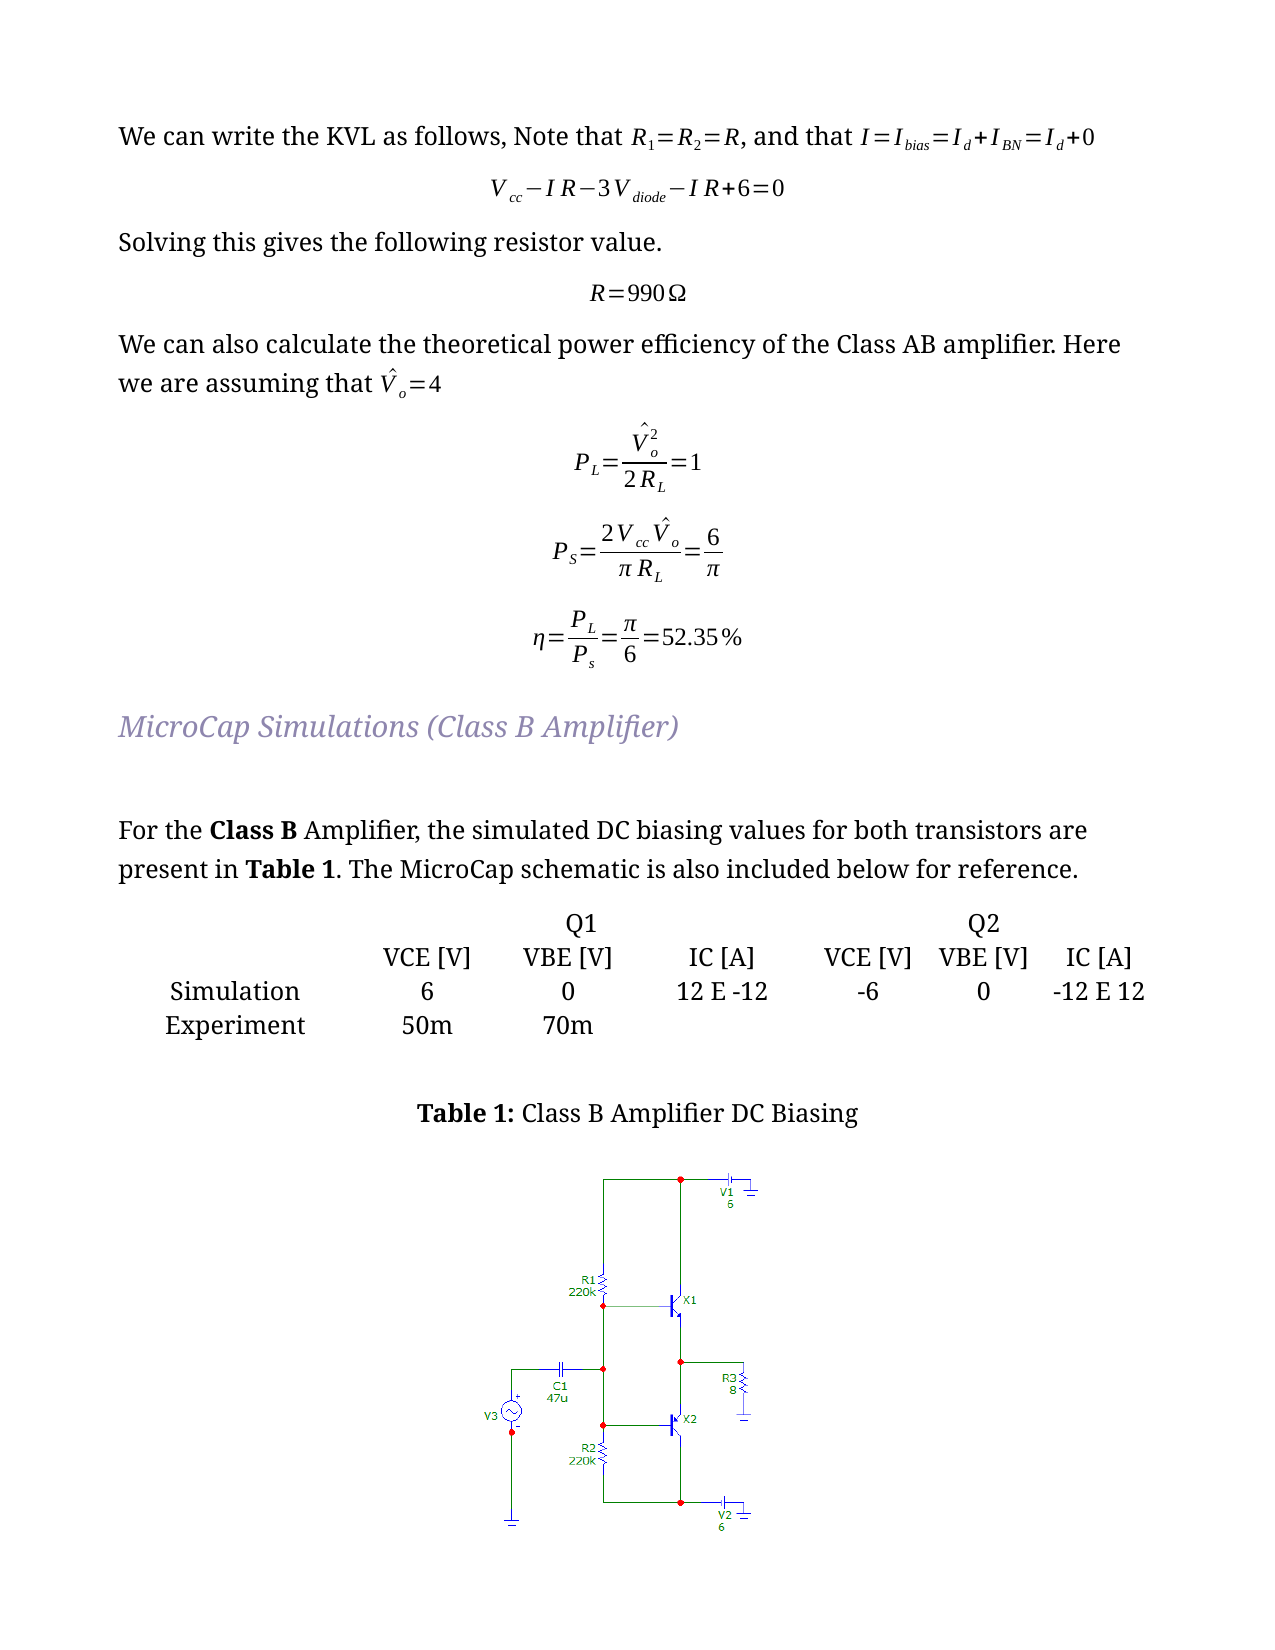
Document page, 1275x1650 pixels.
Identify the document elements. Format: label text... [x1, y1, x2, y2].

text Table 1: Class B Amplifier DC Biasing [118, 1095, 1157, 1129]
table_cell [634, 1008, 811, 1041]
text Solving this gives the following resistor value. [118, 225, 1157, 259]
table_cell -12 E 12 [1041, 973, 1157, 1007]
table_cell 6 [352, 973, 502, 1007]
table_cell VBE [V] [926, 939, 1041, 973]
table_header [118, 905, 352, 973]
table_cell [1041, 1008, 1157, 1041]
table_cell 0 [926, 973, 1041, 1007]
table_cell VCE [V] [352, 939, 502, 973]
table_cell 70m [502, 1008, 633, 1041]
table_cell -6 [811, 973, 926, 1007]
table_cell [811, 1008, 926, 1041]
table_header Q2 [811, 905, 1157, 939]
subtitle MicroCap Simulations (Class B Amplifier) [118, 706, 1157, 746]
table_cell 0 [502, 973, 633, 1007]
table_cell IC [A] [1041, 939, 1157, 973]
table_cell 12 E -12 [634, 973, 811, 1007]
table_cell VCE [V] [811, 939, 926, 973]
picture [466, 1148, 809, 1565]
table_cell VBE [V] [502, 939, 633, 973]
table_header Q1 [352, 905, 811, 939]
table_cell 50m [352, 1008, 502, 1041]
text For the Class B Amplifier, the simulated DC biasing values for both transistors are present in Table 1. The MicroCap schematic is also included below for reference. [118, 812, 1157, 886]
text We can write the KVL as follows, Note that , and that [118, 118, 1157, 154]
table_cell [926, 1008, 1041, 1041]
text We can also calculate the theoretical power efficiency of the Class AB amplifier. Here we are assuming that [118, 326, 1157, 401]
table_cell IC [A] [634, 939, 811, 973]
table_cell Experiment [118, 1008, 352, 1041]
table_cell Simulation [118, 973, 352, 1007]
